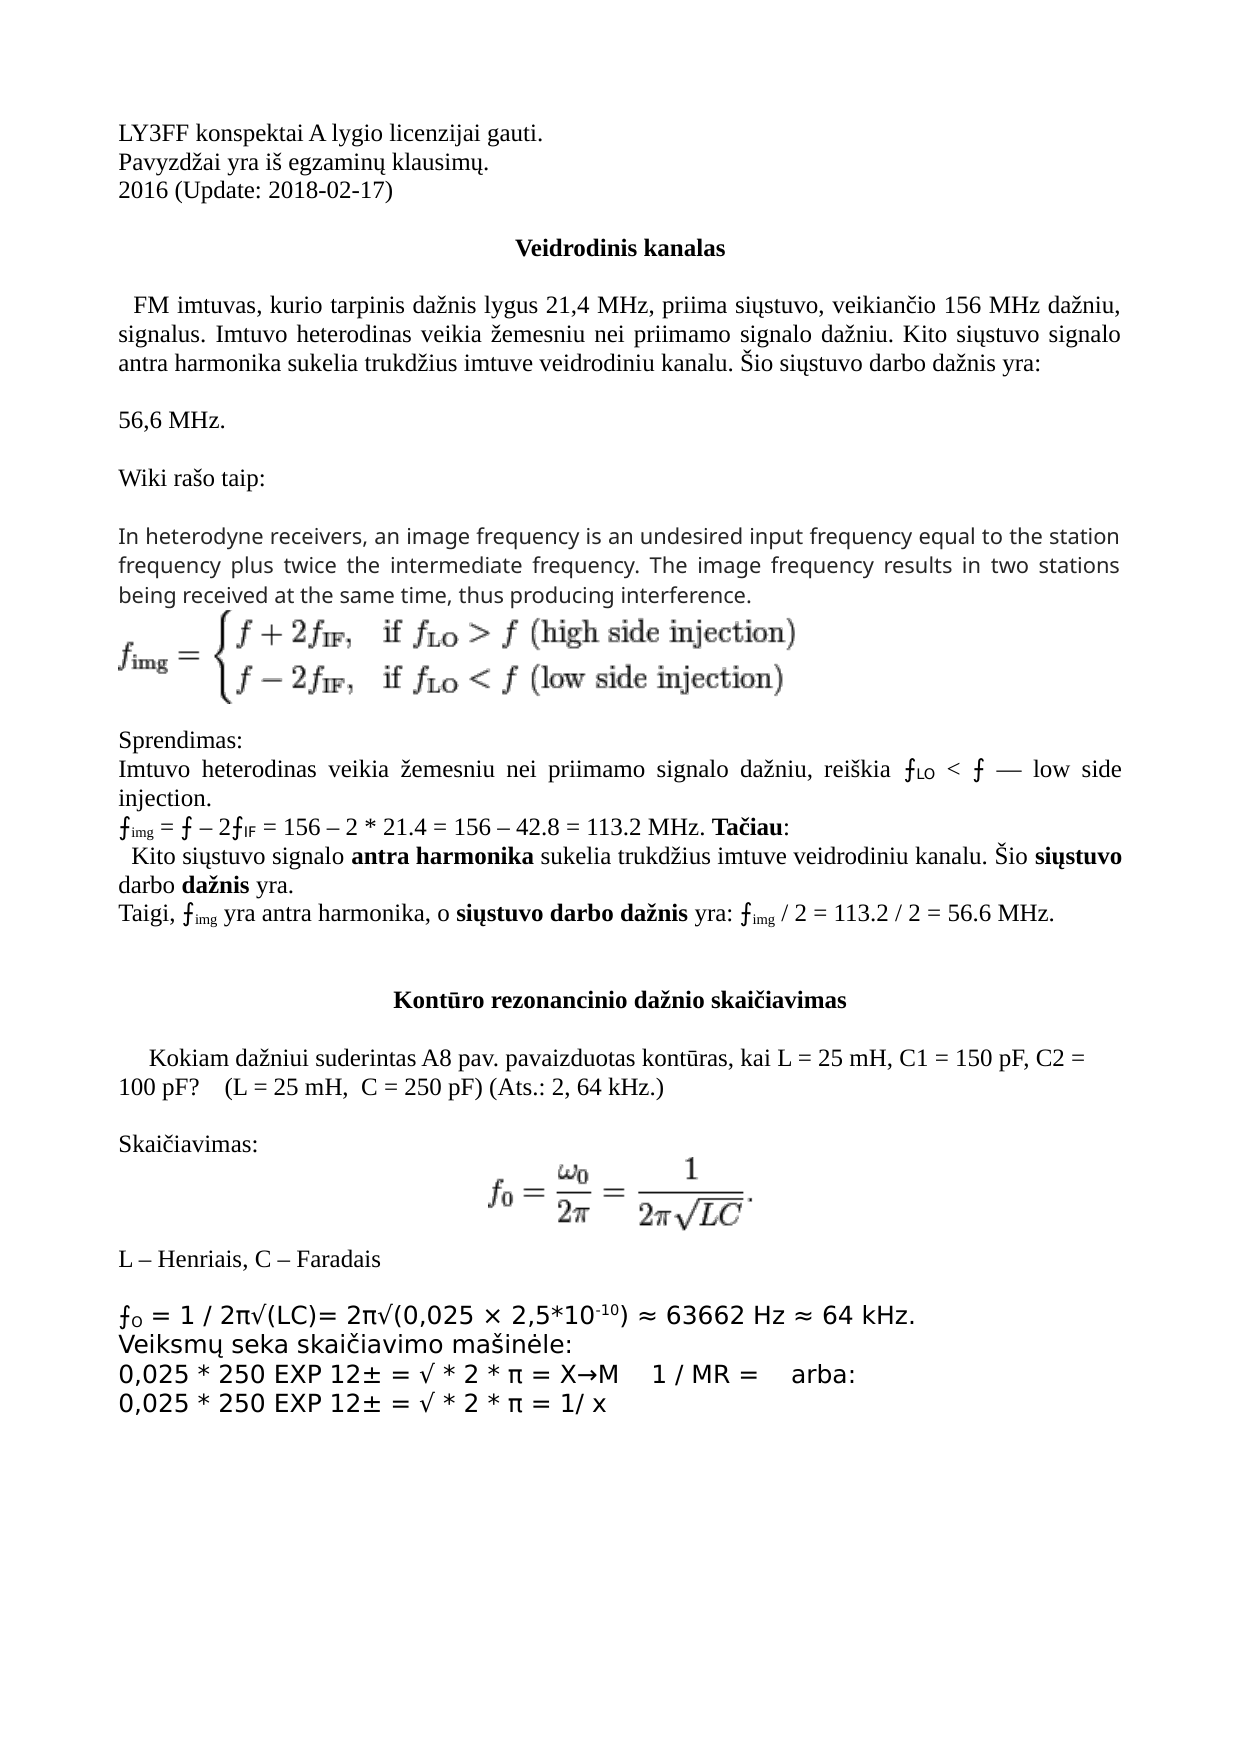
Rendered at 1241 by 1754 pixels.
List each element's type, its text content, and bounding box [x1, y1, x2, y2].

text In heterodyne receivers, an image frequency is an undesired input frequency equal to the station frequency plus twice the intermediate frequency. The image frequency results in two stations being received at the same time, thus producing interference. [118, 521, 1122, 610]
picture [488, 1157, 753, 1232]
text ⨍O = 1 / 2π√(LC)= 2π√(0,025 × 2,5*10-10) ≈ 63662 Hz ≈ 64 kHz. [118, 1302, 1122, 1331]
text Sprendimas: [118, 725, 1122, 754]
text FM imtuvas, kurio tarpinis dažnis lygus 21,4 MHz, priima siųstuvo, veikiančio 156 MHz dažniu, signalus. Imtuvo heterodinas veikia žemesniu nei priimamo signalo dažniu. Kito siųstuvo signalo antra harmonika sukelia trukdžius imtuve veidrodiniu kanalu. Šio siųstuvo darbo dažnis yra: [118, 291, 1122, 377]
text L – Henriais, C – Faradais [118, 1244, 1122, 1273]
text Pavyzdžai yra iš egzaminų klausimų. [118, 147, 1122, 176]
text Kokiam dažniui suderintas A8 pav. pavaizduotas kontūras, kai L = 25 mH, C1 = 150 pF, C2 = [118, 1043, 1122, 1072]
text Taigi, ⨍img yra antra harmonika, o siųstuvo darbo dažnis yra: ⨍img / 2 = 113.2 / 2 = 56.6 MHz. [118, 898, 1122, 928]
text Kito siųstuvo signalo antra harmonika sukelia trukdžius imtuve veidrodiniu kanalu. Šio siųstuvo darbo dažnis yra. [118, 841, 1122, 898]
text 0,025 * 250 EXP 12± = √ * 2 * π = 1/ x [118, 1389, 1122, 1418]
text 56,6 MHz. [118, 377, 1122, 434]
text 0,025 * 250 EXP 12± = √ * 2 * π = X→M 1 / MR = arba: [118, 1360, 1122, 1389]
text Wiki rašo taip: [118, 463, 1122, 492]
text Imtuvo heterodinas veikia žemesniu nei priimamo signalo dažniu, reiškia ⨍LO < ⨍ — low side injection. [118, 754, 1122, 812]
text Kontūro rezonancinio dažnio skaičiavimas [118, 985, 1122, 1014]
text 100 pF? (L = 25 mH, C = 250 pF) (Ats.: 2, 64 kHz.) [118, 1072, 1122, 1100]
text LY3FF konspektai A lygio licenzijai gauti. [118, 118, 1122, 147]
text Veidrodinis kanalas [118, 233, 1122, 262]
text Veiksmų seka skaičiavimo mašinėle: [118, 1331, 1122, 1360]
picture [118, 610, 795, 704]
text 2016 (Update: 2018-02-17) [118, 176, 1122, 204]
text Skaičiavimas: [118, 1129, 1122, 1158]
text ⨍img = ⨍ – 2⨍IF = 156 – 2 * 21.4 = 156 – 42.8 = 113.2 MHz. Tačiau: [118, 812, 1122, 841]
